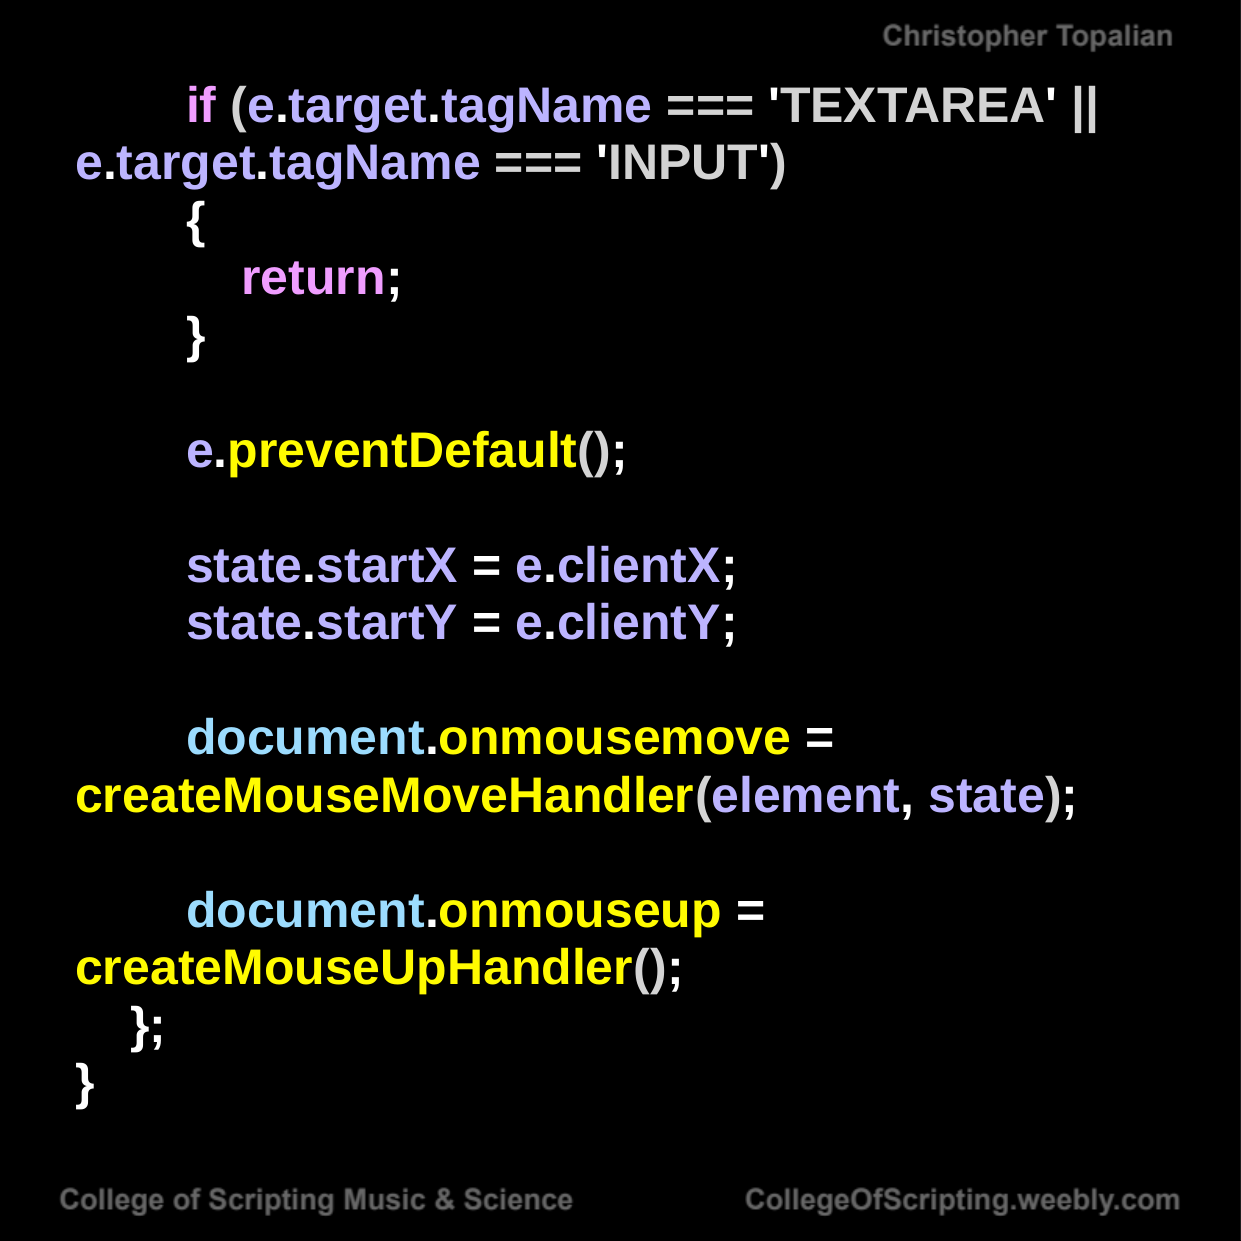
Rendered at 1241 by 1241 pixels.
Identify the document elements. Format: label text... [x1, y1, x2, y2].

text return; [75, 247, 1166, 305]
text state.startX = e.clientX; [75, 535, 1166, 592]
text document.onmousemove = createMouseMoveHandler(element, state); [75, 707, 1166, 822]
text } [75, 305, 1166, 362]
text e.preventDefault(); [75, 420, 1166, 477]
text } [75, 1052, 1166, 1110]
text { [75, 190, 1166, 247]
text document.onmouseup = createMouseUpHandler(); [75, 880, 1166, 995]
text state.startY = e.clientY; [75, 592, 1166, 650]
text }; [75, 995, 1166, 1052]
text if (e.target.tagName === 'TEXTAREA' || e.target.tagName === 'INPUT') [75, 75, 1166, 190]
